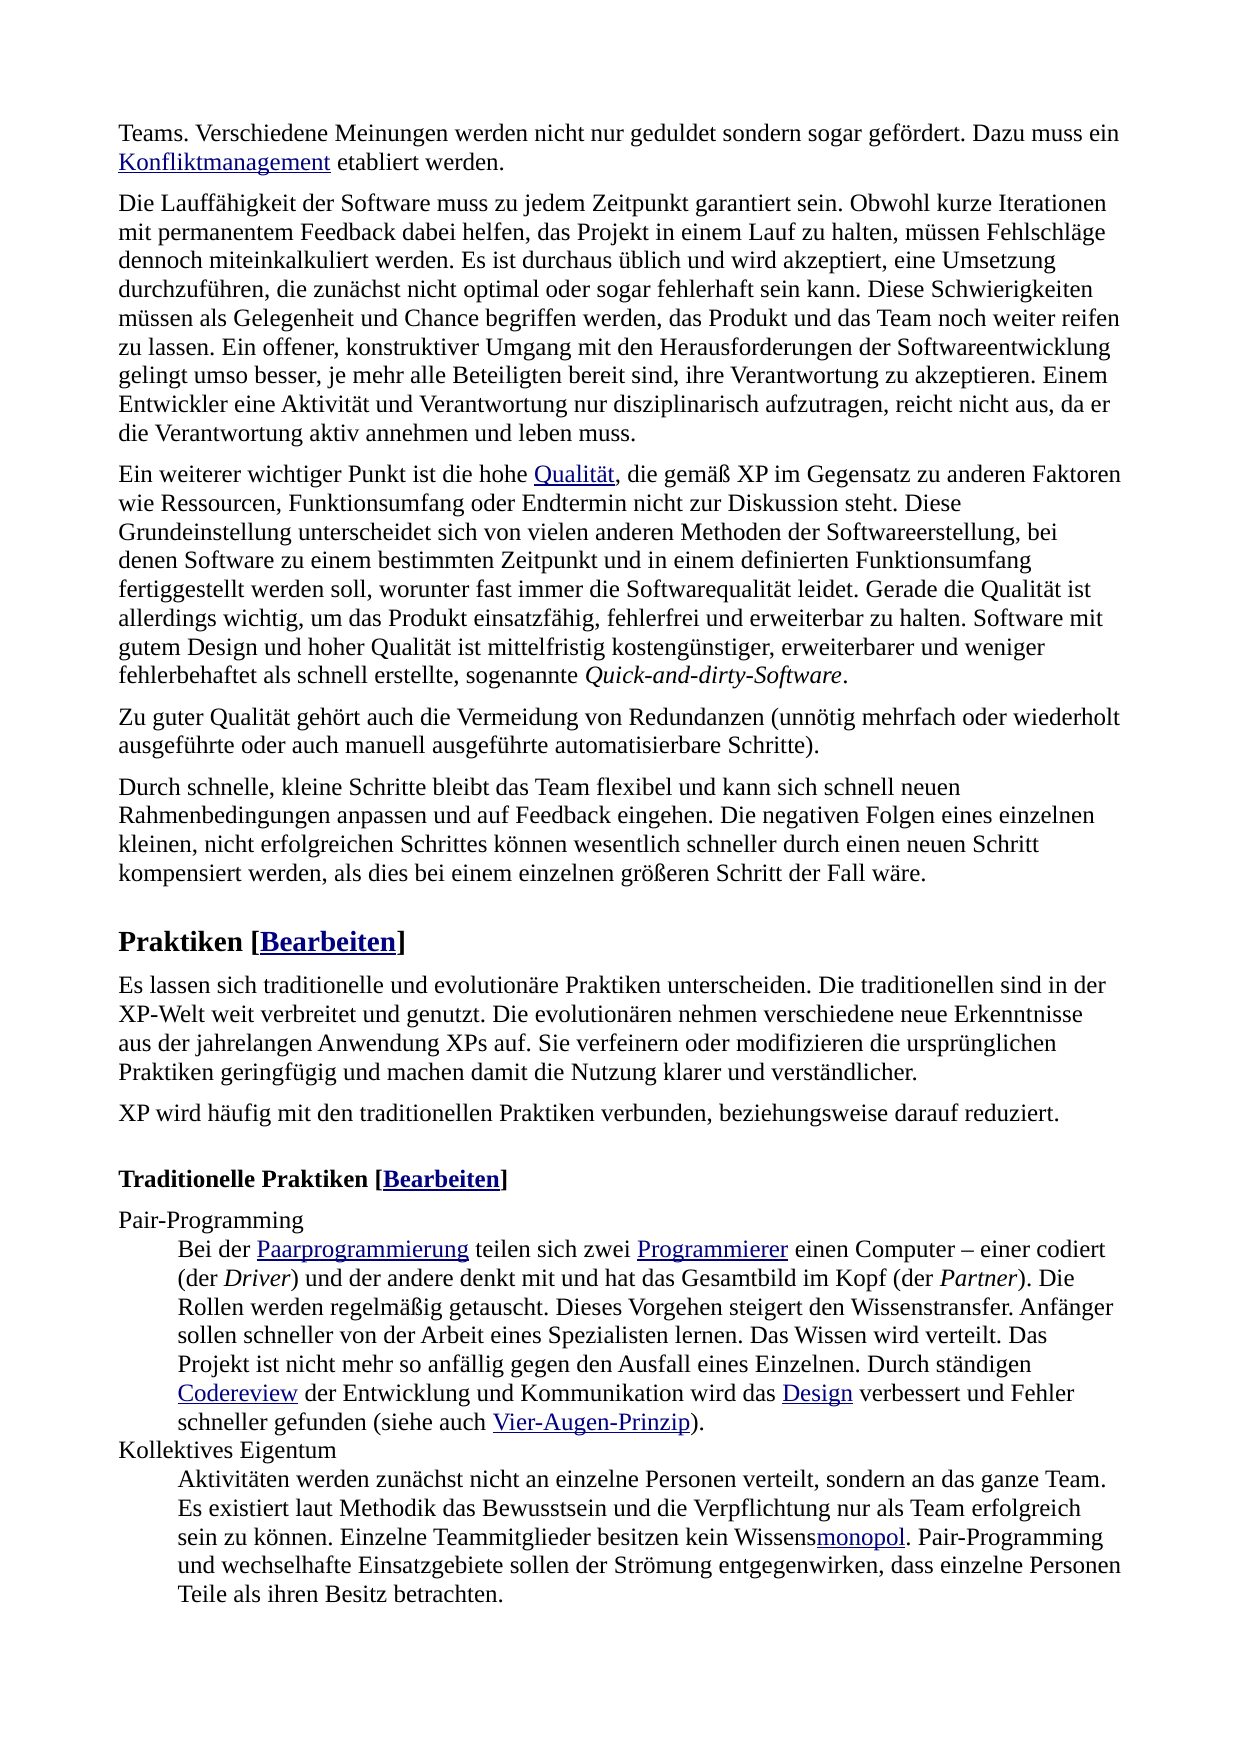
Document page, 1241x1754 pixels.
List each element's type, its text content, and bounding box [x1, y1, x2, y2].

subtitle Kollektives Eigentum [118, 1435, 1122, 1464]
text XP wird häufig mit den traditionellen Praktiken verbunden, beziehungsweise darauf reduziert. [118, 1098, 1122, 1127]
list Bei der Paarprogrammierung teilen sich zwei Programmierer einen Computer – einer codiert (der Driver) und der andere denkt mit und hat das Gesamtbild im Kopf (der Partner). Die Rollen werden regelmäßig getauscht. Dieses Vorgehen steigert den Wissenstransfer. Anfänger sollen schneller von der Arbeit eines Spezialisten lernen. Das Wissen wird verteilt. Das Projekt ist nicht mehr so anfällig gegen den Ausfall eines Einzelnen. Durch ständigen Codereview der Entwicklung und Kommunikation wird das Design verbessert und Fehler schneller gefunden (siehe auch Vier-Augen-Prinzip). [177, 1234, 1122, 1435]
text Es lassen sich traditionelle und evolutionäre Praktiken unterscheiden. Die traditionellen sind in der XP-Welt weit verbreitet und genutzt. Die evolutionären nehmen verschiedene neue Erkenntnisse aus der jahrelangen Anwendung XPs auf. Sie verfeinern oder modifizieren die ursprünglichen Praktiken geringfügig und machen damit die Nutzung klarer und verständlicher. [118, 970, 1122, 1085]
subtitle Pair-Programming [118, 1205, 1122, 1234]
list Aktivitäten werden zunächst nicht an einzelne Personen verteilt, sondern an das ganze Team. Es existiert laut Methodik das Bewusstsein und die Verpflichtung nur als Team erfolgreich sein zu können. Einzelne Teammitglieder besitzen kein Wissensmonopol. Pair-Programming und wechselhafte Einsatzgebiete sollen der Strömung entgegenwirken, dass einzelne Personen Teile als ihren Besitz betrachten. [177, 1464, 1122, 1608]
text Zu guter Qualität gehört auch die Vermeidung von Redundanzen (unnötig mehrfach oder wiederholt ausgeführte oder auch manuell ausgeführte automatisierbare Schritte). [118, 702, 1122, 759]
subtitle Traditionelle Praktiken [Bearbeiten] [118, 1164, 1122, 1193]
text Die Lauffähigkeit der Software muss zu jedem Zeitpunkt garantiert sein. Obwohl kurze Iterationen mit permanentem Feedback dabei helfen, das Projekt in einem Lauf zu halten, müssen Fehlschläge dennoch miteinkalkuliert werden. Es ist durchaus üblich und wird akzeptiert, eine Umsetzung durchzuführen, die zunächst nicht optimal oder sogar fehlerhaft sein kann. Diese Schwierigkeiten müssen als Gelegenheit und Chance begriffen werden, das Produkt und das Team noch weiter reifen zu lassen. Ein offener, konstruktiver Umgang mit den Herausforderungen der Softwareentwicklung gelingt umso besser, je mehr alle Beteiligten bereit sind, ihre Verantwortung zu akzeptieren. Einem Entwickler eine Aktivität und Verantwortung nur disziplinarisch aufzutragen, reicht nicht aus, da er die Verantwortung aktiv annehmen und leben muss. [118, 188, 1122, 447]
text Ein weiterer wichtiger Punkt ist die hohe Qualität, die gemäß XP im Gegensatz zu anderen Faktoren wie Ressourcen, Funktionsumfang oder Endtermin nicht zur Diskussion steht. Diese Grundeinstellung unterscheidet sich von vielen anderen Methoden der Softwareerstellung, bei denen Software zu einem bestimmten Zeitpunkt und in einem definierten Funktionsumfang fertiggestellt werden soll, worunter fast immer die Softwarequalität leidet. Gerade die Qualität ist allerdings wichtig, um das Produkt einsatzfähig, fehlerfrei und erweiterbar zu halten. Software mit gutem Design und hoher Qualität ist mittelfristig kostengünstiger, erweiterbarer und weniger fehlerbehaftet als schnell erstellte, sogenannte Quick-and-dirty-Software. [118, 459, 1122, 689]
text Teams. Verschiedene Meinungen werden nicht nur geduldet sondern sogar gefördert. Dazu muss ein Konfliktmanagement etabliert werden. [118, 118, 1122, 176]
text Durch schnelle, kleine Schritte bleibt das Team flexibel und kann sich schnell neuen Rahmenbedingungen anpassen und auf Feedback eingehen. Die negativen Folgen eines einzelnen kleinen, nicht erfolgreichen Schrittes können wesentlich schneller durch einen neuen Schritt kompensiert werden, als dies bei einem einzelnen größeren Schritt der Fall wäre. [118, 772, 1122, 887]
subtitle Praktiken [Bearbeiten] [118, 924, 1122, 958]
